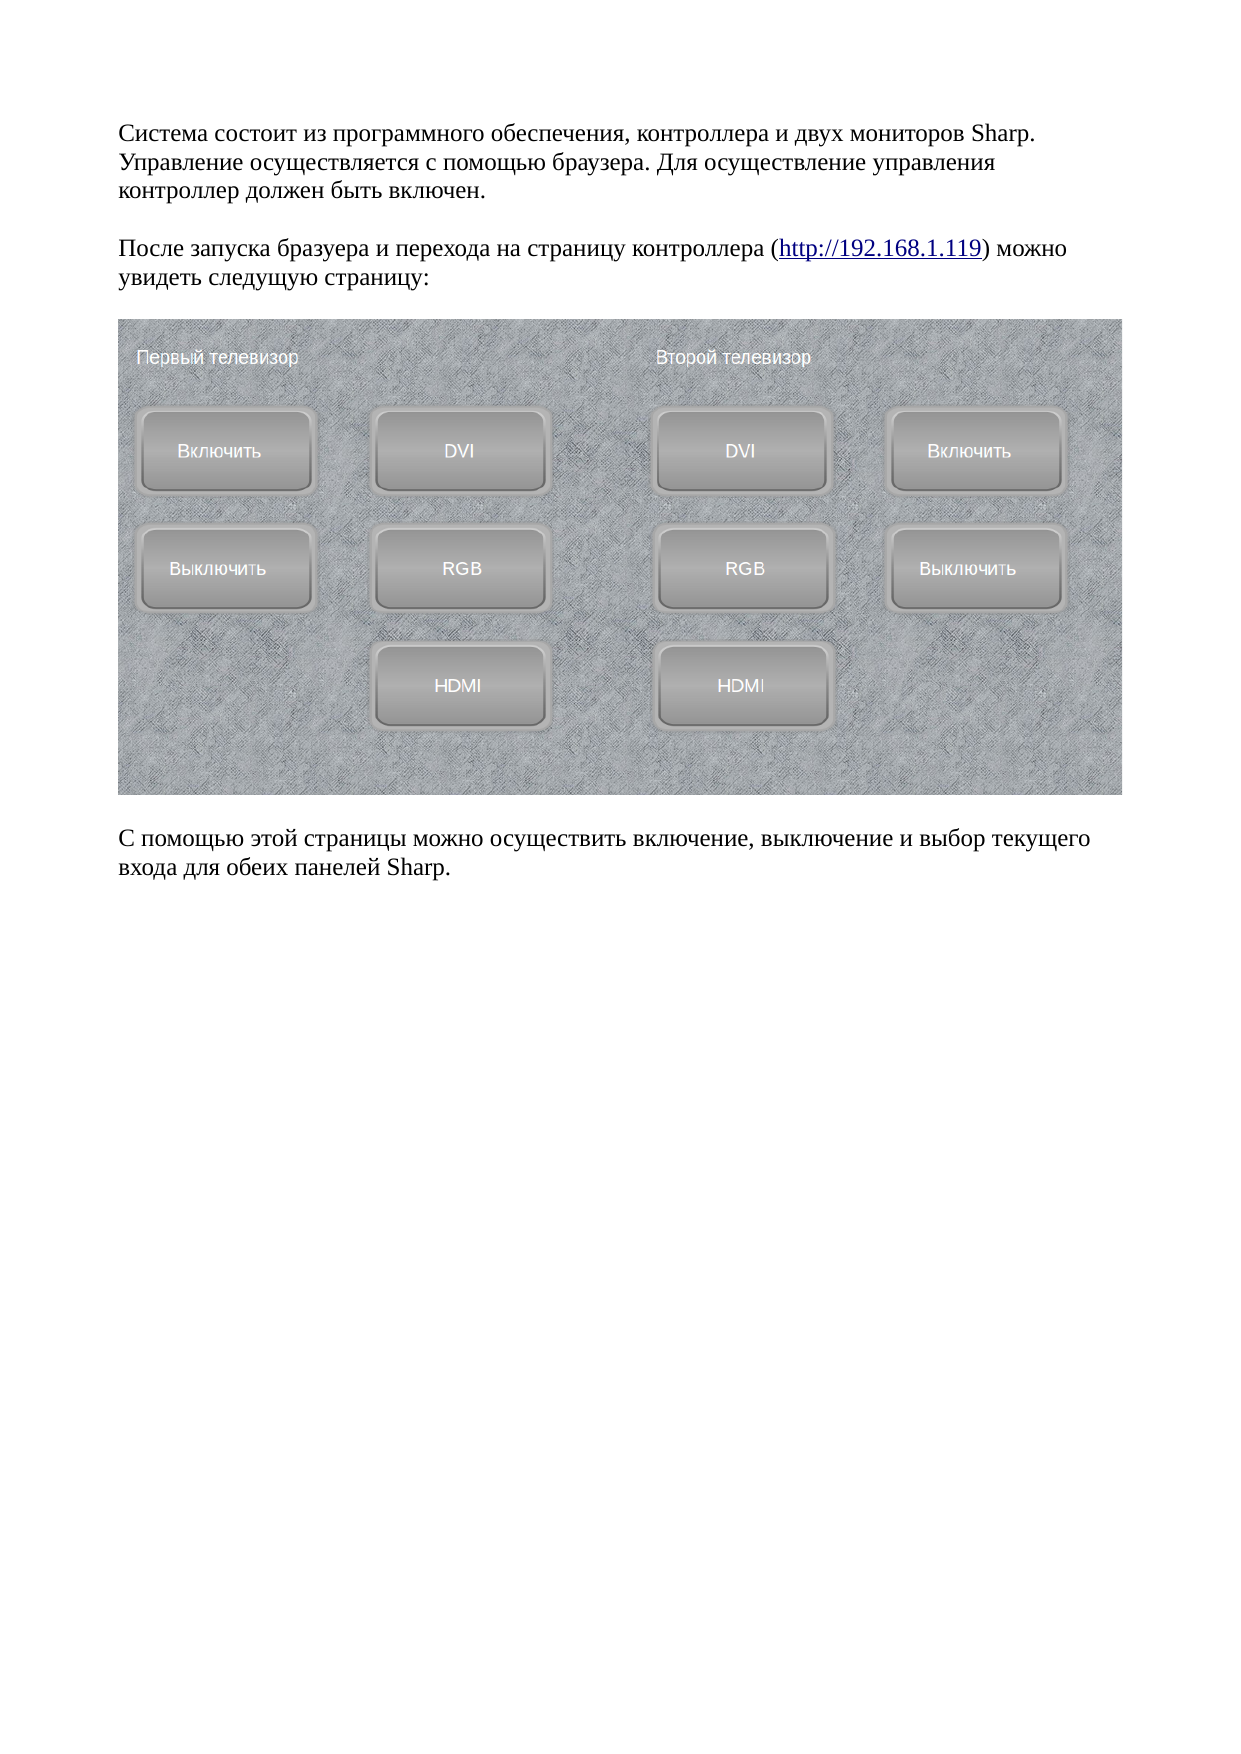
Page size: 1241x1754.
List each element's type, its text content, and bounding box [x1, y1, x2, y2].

text После запуска бразуера и перехода на страницу контроллера (http://192.168.1.119) можно увидеть следущую страницу: [118, 233, 1122, 291]
text Система состоит из программного обеспечения, контроллера и двух мониторов Sharp. Управление осуществляется с помощью браузера. Для осуществление управления контроллер должен быть включен. [118, 118, 1122, 204]
picture [118, 319, 1123, 795]
text С помощью этой страницы можно осуществить включение, выключение и выбор текущего входа для обеих панелей Sharp. [118, 823, 1122, 880]
